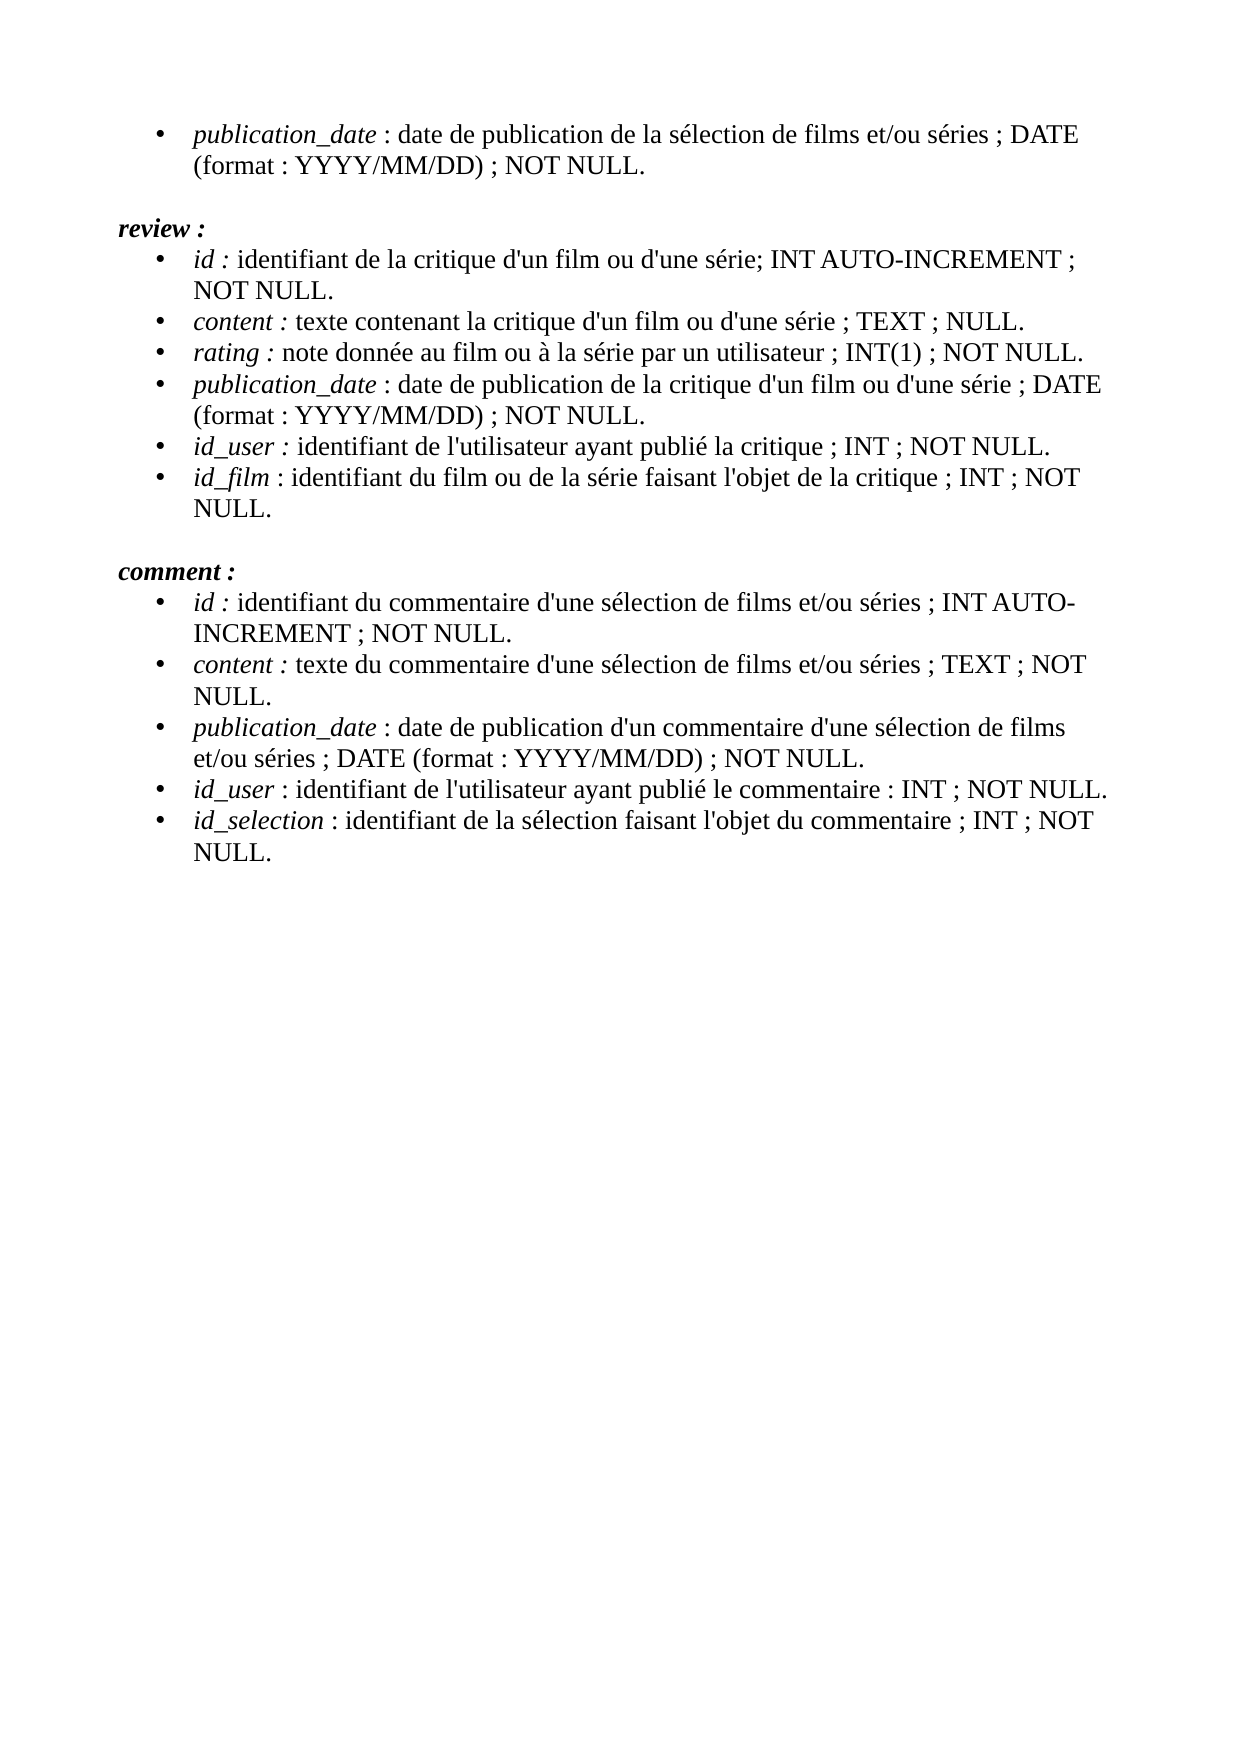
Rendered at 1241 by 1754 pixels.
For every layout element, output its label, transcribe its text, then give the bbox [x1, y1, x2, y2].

list id_film : identifiant du film ou de la série faisant l'objet de la critique ; INT ; NOT NULL. [156, 461, 1122, 524]
list id : identifiant de la critique d'un film ou d'une série; INT AUTO-INCREMENT ; NOT NULL. [156, 243, 1122, 305]
list content : texte contenant la critique d'un film ou d'une série ; TEXT ; NULL. [156, 305, 1122, 336]
list rating : note donnée au film ou à la série par un utilisateur ; INT(1) ; NOT NULL. [156, 336, 1122, 368]
list content : texte du commentaire d'une sélection de films et/ou séries ; TEXT ; NOT NULL. [156, 648, 1122, 711]
list publication_date : date de publication de la sélection de films et/ou séries ; DATE (format : YYYY/MM/DD) ; NOT NULL. [156, 118, 1122, 181]
list id_user : identifiant de l'utilisateur ayant publié la critique ; INT ; NOT NULL. [156, 430, 1122, 461]
text comment : [118, 555, 1122, 586]
list publication_date : date de publication d'un commentaire d'une sélection de films et/ou séries ; DATE (format : YYYY/MM/DD) ; NOT NULL. [156, 711, 1122, 773]
text review : [118, 212, 1122, 243]
list publication_date : date de publication de la critique d'un film ou d'une série ; DATE (format : YYYY/MM/DD) ; NOT NULL. [156, 368, 1122, 430]
list id_selection : identifiant de la sélection faisant l'objet du commentaire ; INT ; NOT NULL. [156, 804, 1122, 867]
list id : identifiant du commentaire d'une sélection de films et/ou séries ; INT AUTO-INCREMENT ; NOT NULL. [156, 586, 1122, 648]
list id_user : identifiant de l'utilisateur ayant publié le commentaire : INT ; NOT NULL. [156, 773, 1122, 804]
